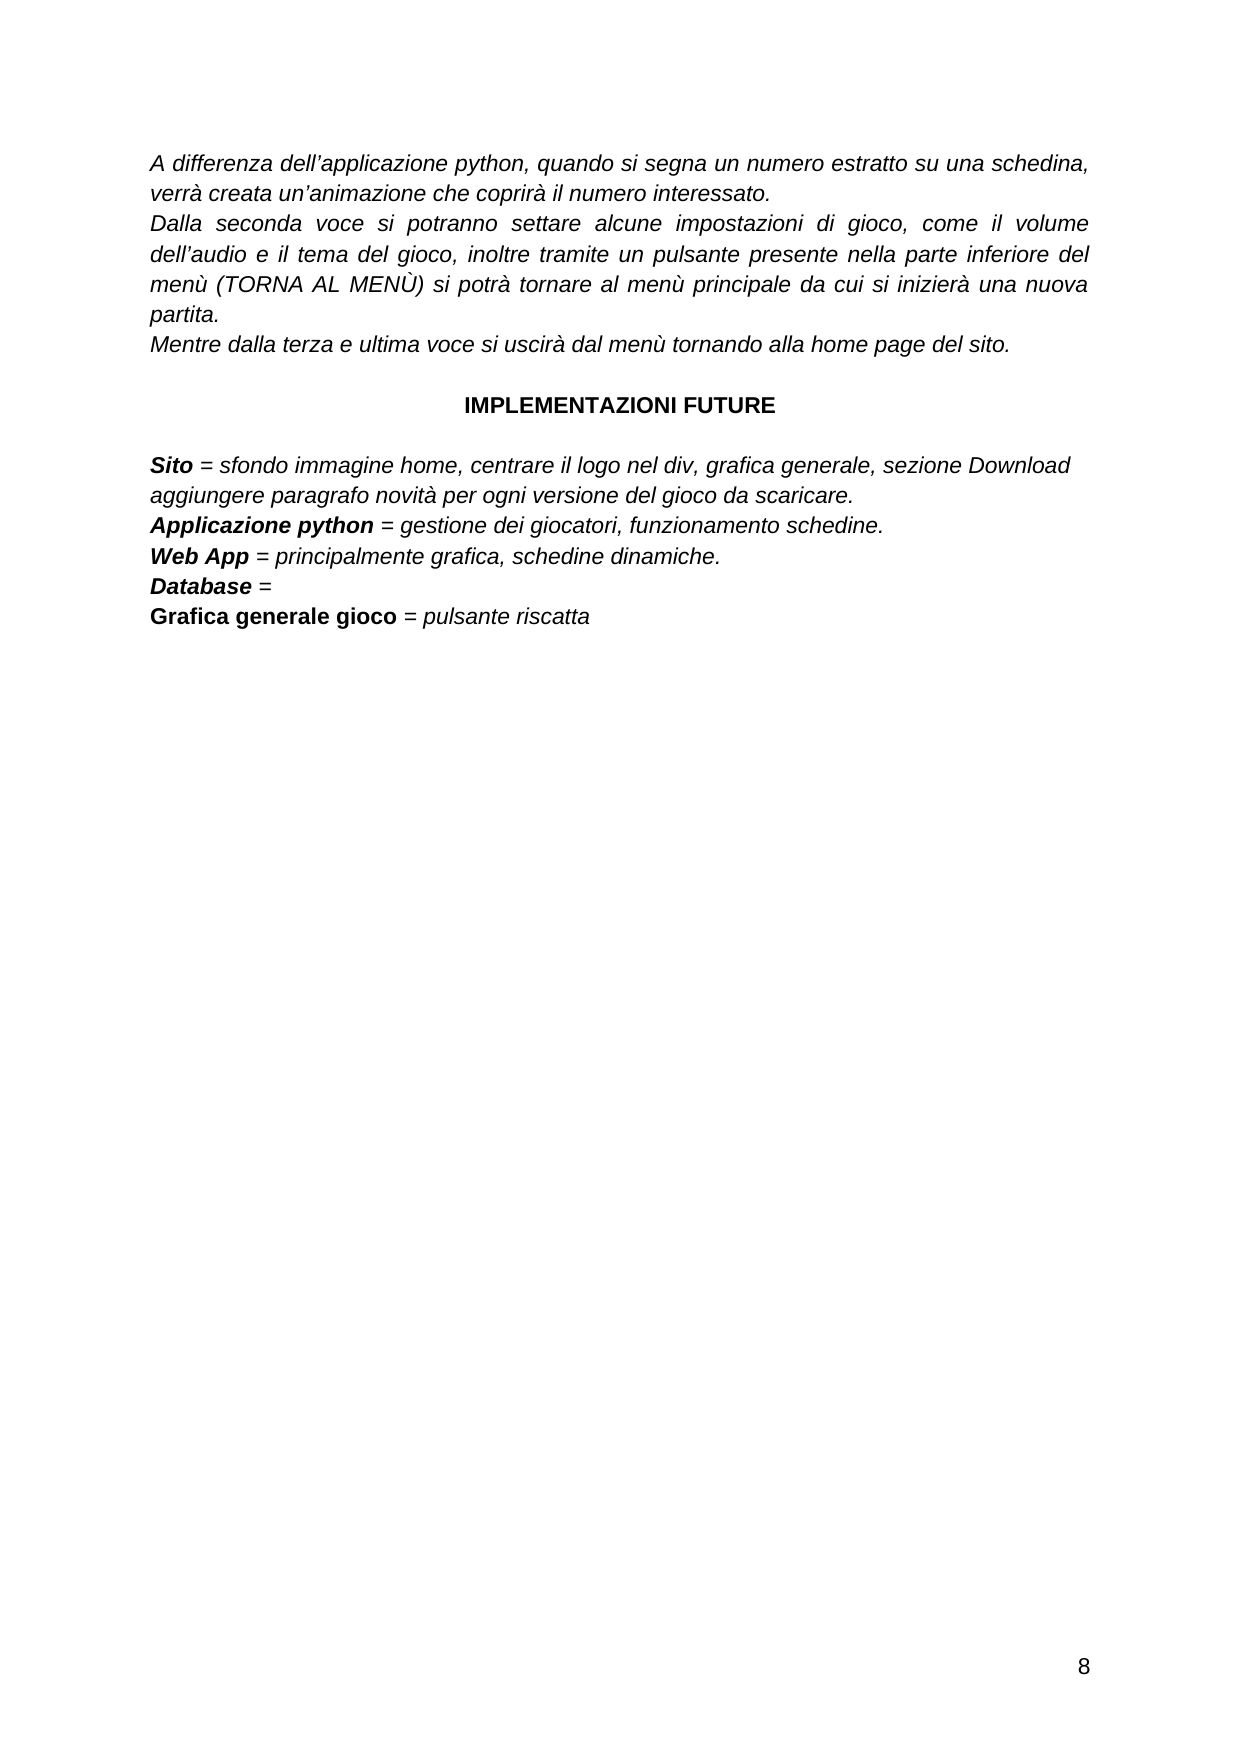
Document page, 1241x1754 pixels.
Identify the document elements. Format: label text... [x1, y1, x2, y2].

text Grafica generale gioco = pulsante riscatta [150, 603, 1090, 629]
text IMPLEMENTAZIONI FUTURE [150, 392, 1090, 418]
text Sito = sfondo immagine home, centrare il logo nel div, grafica generale, sezione Download aggiungere paragrafo novità per ogni versione del gioco da scaricare. [150, 452, 1090, 509]
text Mentre dalla terza e ultima voce si uscirà dal menù tornando alla home page del sito. [150, 331, 1090, 358]
text Applicazione python = gestione dei giocatori, funzionamento schedine. [150, 512, 1090, 539]
text Dalla seconda voce si potranno settare alcune impostazioni di gioco, come il volume dell’audio e il tema del gioco, inoltre tramite un pulsante presente nella parte inferiore del menù (TORNA AL MENÙ) si potrà tornare al menù principale da cui si inizierà una nuova partita. [150, 210, 1090, 327]
text A differenza dell’applicazione python, quando si segna un numero estratto su una schedina, verrà creata un’animazione che coprirà il numero interessato. [150, 150, 1090, 207]
text Database = [150, 573, 1090, 599]
text Web App = principalmente grafica, schedine dinamiche. [150, 543, 1090, 569]
